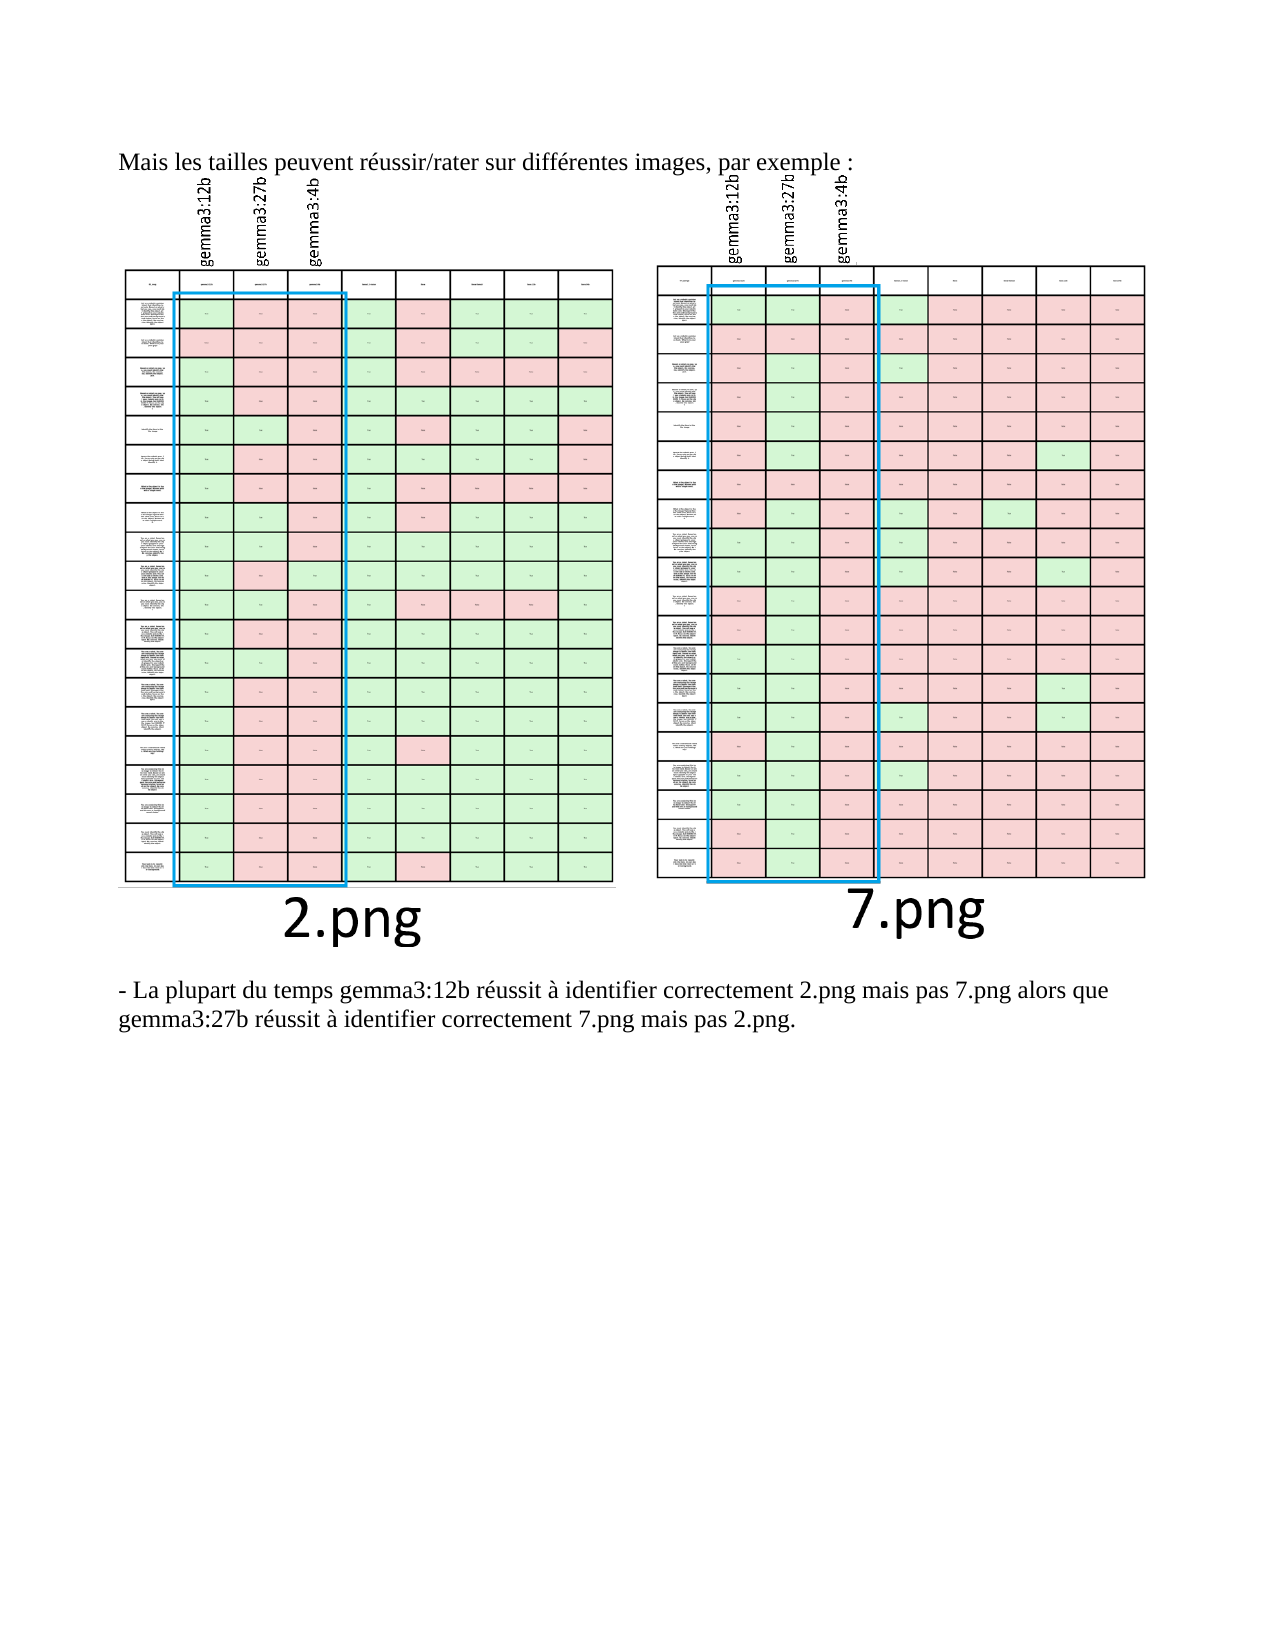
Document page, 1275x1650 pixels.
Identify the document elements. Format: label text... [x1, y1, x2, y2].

text - La plupart du temps gemma3:12b réussit à identifier correctement 2.png mais pas 7.png alors que gemma3:27b réussit à identifier correctement 7.png mais pas 2.png. [118, 975, 1157, 1033]
picture [118, 175, 1157, 947]
text Mais les tailles peuvent réussir/rater sur différentes images, par exemple : [118, 147, 1157, 175]
